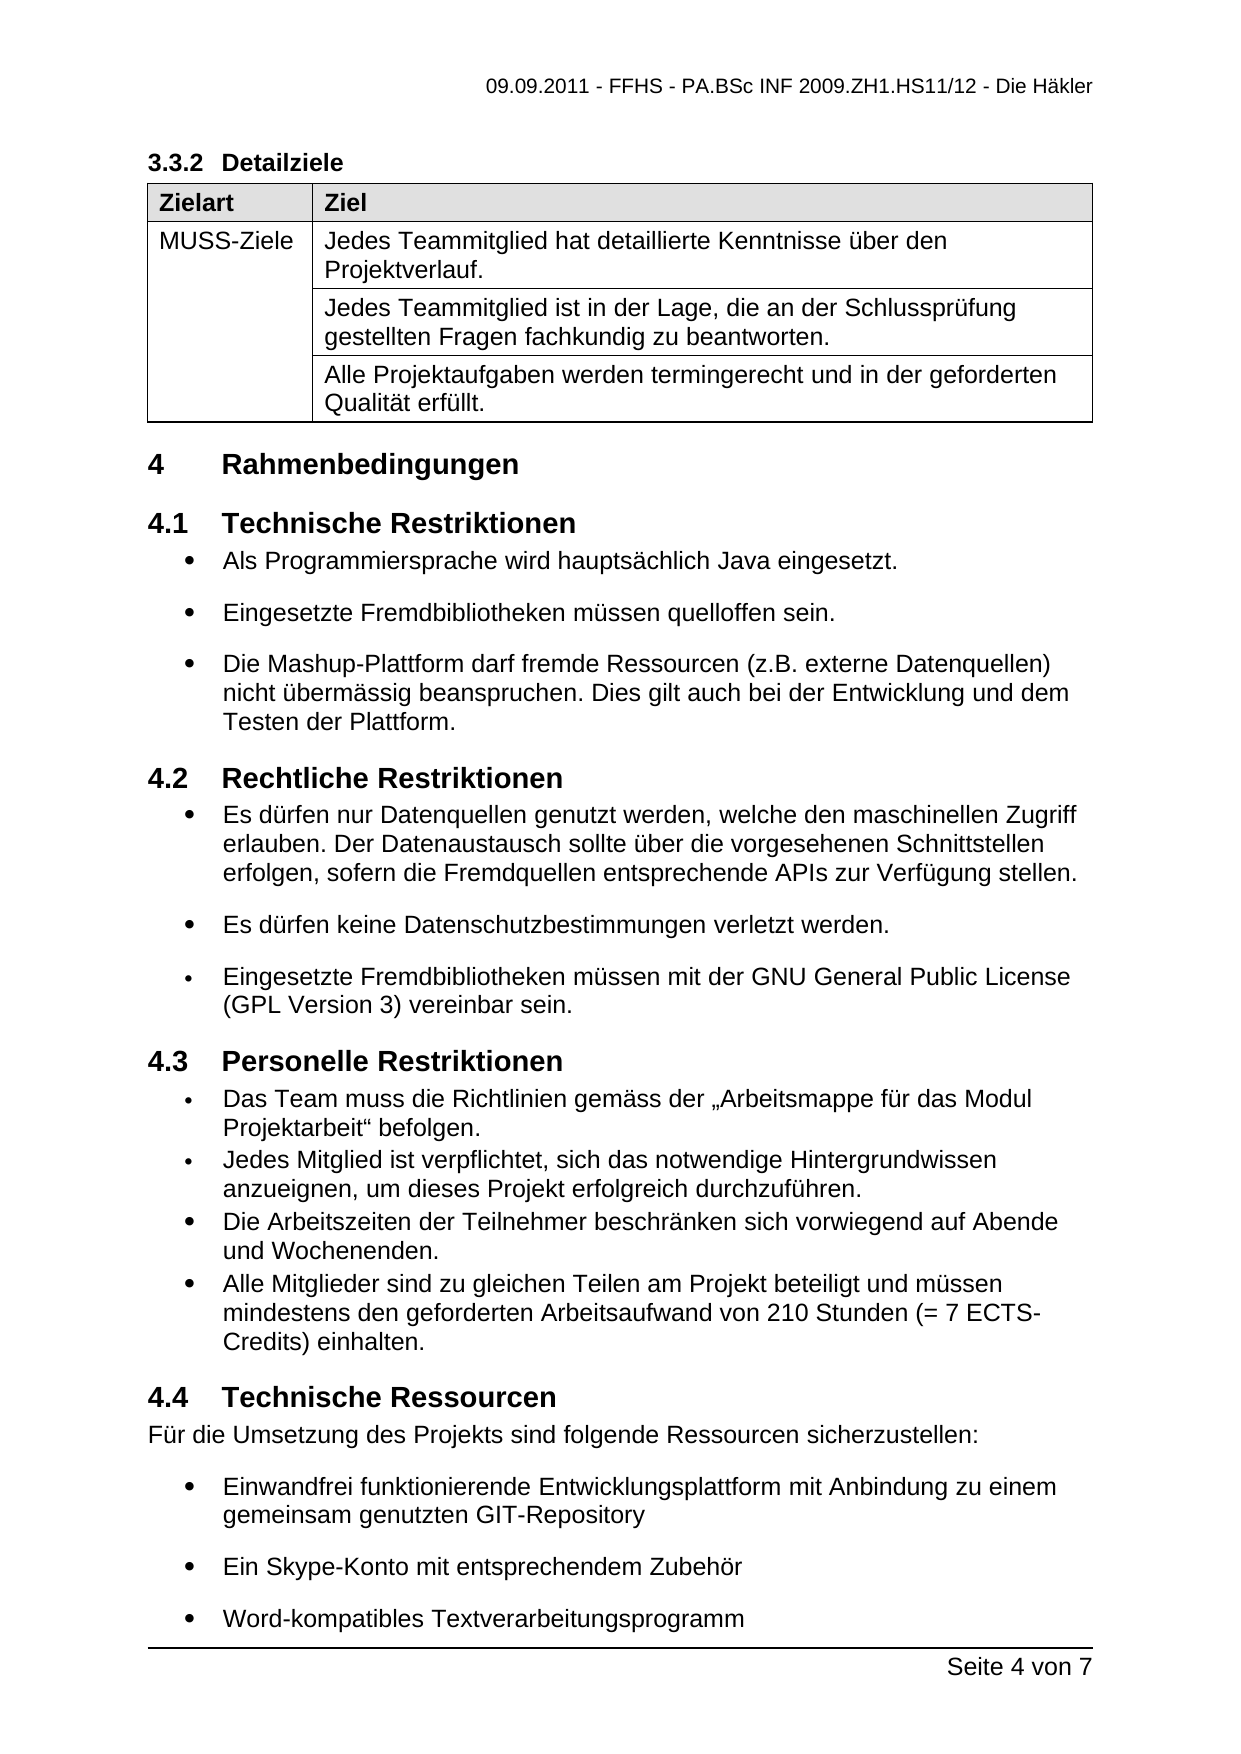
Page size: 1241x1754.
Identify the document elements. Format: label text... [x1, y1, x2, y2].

subtitle Personelle Restriktionen [148, 1044, 1093, 1077]
list Jedes Mitglied ist verpflichtet, sich das notwendige Hintergrundwissen anzueignen, um dieses Projekt erfolgreich durchzuführen. [185, 1145, 1093, 1203]
list Es dürfen nur Datenquellen genutzt werden, welche den maschinellen Zugriff erlauben. Der Datenaustausch sollte über die vorgesehenen Schnittstellen erfolgen, sofern die Fremdquellen entsprechende APIs zur Verfügung stellen. [185, 800, 1093, 887]
text Für die Umsetzung des Projekts sind folgende Ressourcen sicherzustellen: [148, 1420, 1093, 1449]
list Als Programmiersprache wird hauptsächlich Java eingesetzt. [185, 546, 1093, 574]
table_cell Alle Projektaufgaben werden termingerecht und in der geforderten Qualität erfüllt. [313, 356, 1092, 421]
subtitle Detailziele [148, 148, 1093, 176]
table_cell Jedes Teammitglied hat detaillierte Kenntnisse über den Projektverlauf. [313, 222, 1092, 288]
list Word-kompatibles Textverarbeitungsprogramm [185, 1604, 1093, 1633]
list Die Mashup-Plattform darf fremde Ressourcen (z.B. externe Datenquellen) nicht übermässig beanspruchen. Dies gilt auch bei der Entwicklung und dem Testen der Plattform. [185, 649, 1093, 736]
table_header Zielart [148, 184, 312, 221]
list Das Team muss die Richtlinien gemäss der „Arbeitsmappe für das Modul Projektarbeit“ befolgen. [185, 1084, 1093, 1141]
list Die Arbeitszeiten der Teilnehmer beschränken sich vorwiegend auf Abende und Wochenenden. [185, 1207, 1093, 1265]
list Ein Skype-Konto mit entsprechendem Zubehör [185, 1552, 1093, 1581]
table_cell MUSS-Ziele [148, 222, 312, 421]
list Eingesetzte Fremdbibliotheken müssen quelloffen sein. [185, 597, 1093, 626]
list Es dürfen keine Datenschutzbestimmungen verletzt werden. [185, 910, 1093, 938]
list Alle Mitglieder sind zu gleichen Teilen am Projekt beteiligt und müssen mindestens den geforderten Arbeitsaufwand von 210 Stunden (= 7 ECTS-Credits) einhalten. [185, 1269, 1093, 1355]
subtitle Rechtliche Restriktionen [148, 761, 1093, 794]
list Eingesetzte Fremdbibliotheken müssen mit der GNU General Public License (GPL Version 3) vereinbar sein. [185, 961, 1093, 1019]
subtitle Technische Ressourcen [148, 1380, 1093, 1414]
table_header Ziel [313, 184, 1092, 221]
subtitle Rahmenbedingungen [148, 447, 1093, 481]
table_cell Jedes Teammitglied ist in der Lage, die an der Schlussprüfung gestellten Fragen fachkundig zu beantworten. [313, 289, 1092, 354]
subtitle Technische Restriktionen [148, 506, 1093, 539]
list Einwandfrei funktionierende Entwicklungsplattform mit Anbindung zu einem gemeinsam genutzten GIT-Repository [185, 1472, 1093, 1529]
